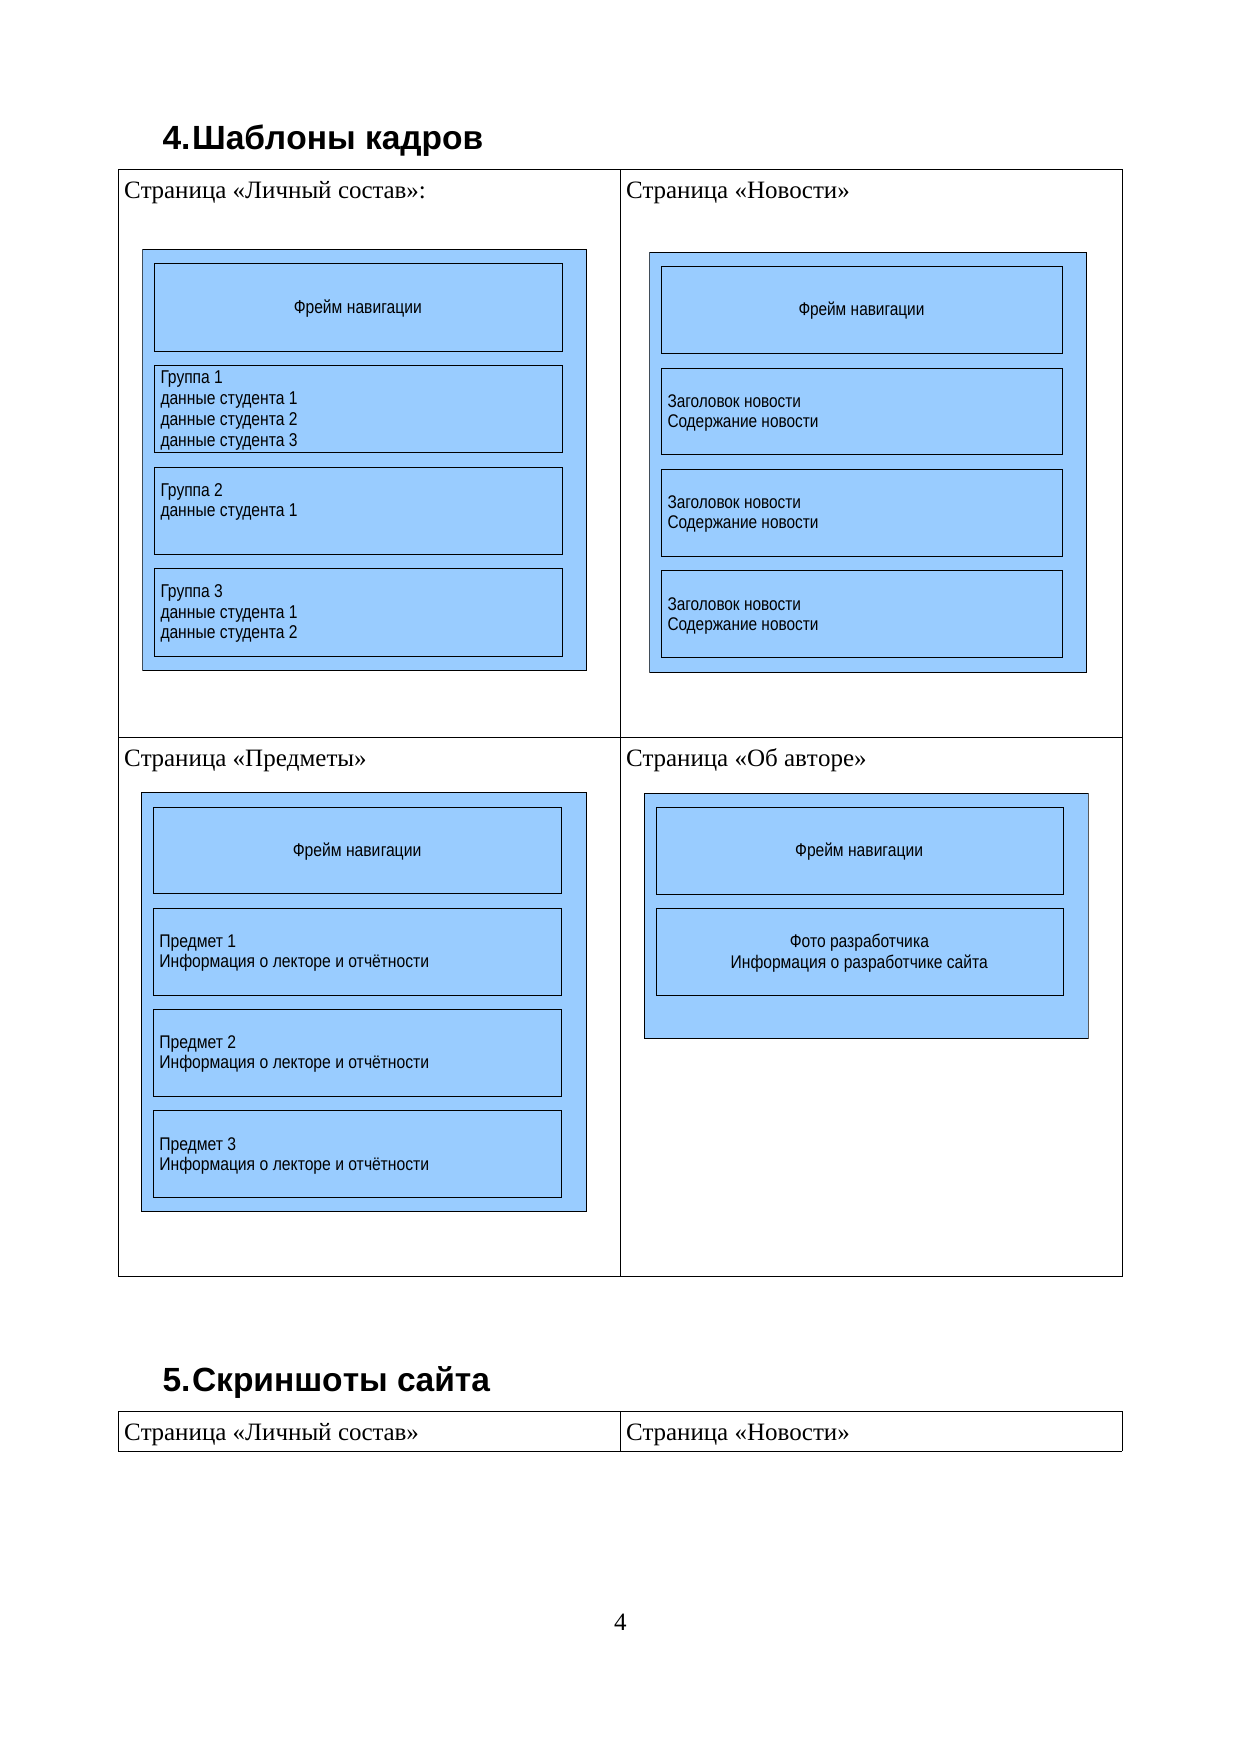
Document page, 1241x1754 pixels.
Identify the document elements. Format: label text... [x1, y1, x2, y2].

table_header Страница «Новости» [621, 1412, 1122, 1451]
table_header Страница «Новости» [621, 170, 1122, 737]
subtitle Шаблоны кадров [162, 118, 1122, 157]
table_cell Страница «Об авторе» [621, 738, 1122, 1276]
table_header Страница «Личный состав» [119, 1412, 620, 1451]
subtitle Скриншоты сайта [162, 1360, 1122, 1398]
table_cell Страница «Предметы» [119, 738, 620, 1276]
table_header Страница «Личный состав»: [119, 170, 620, 737]
